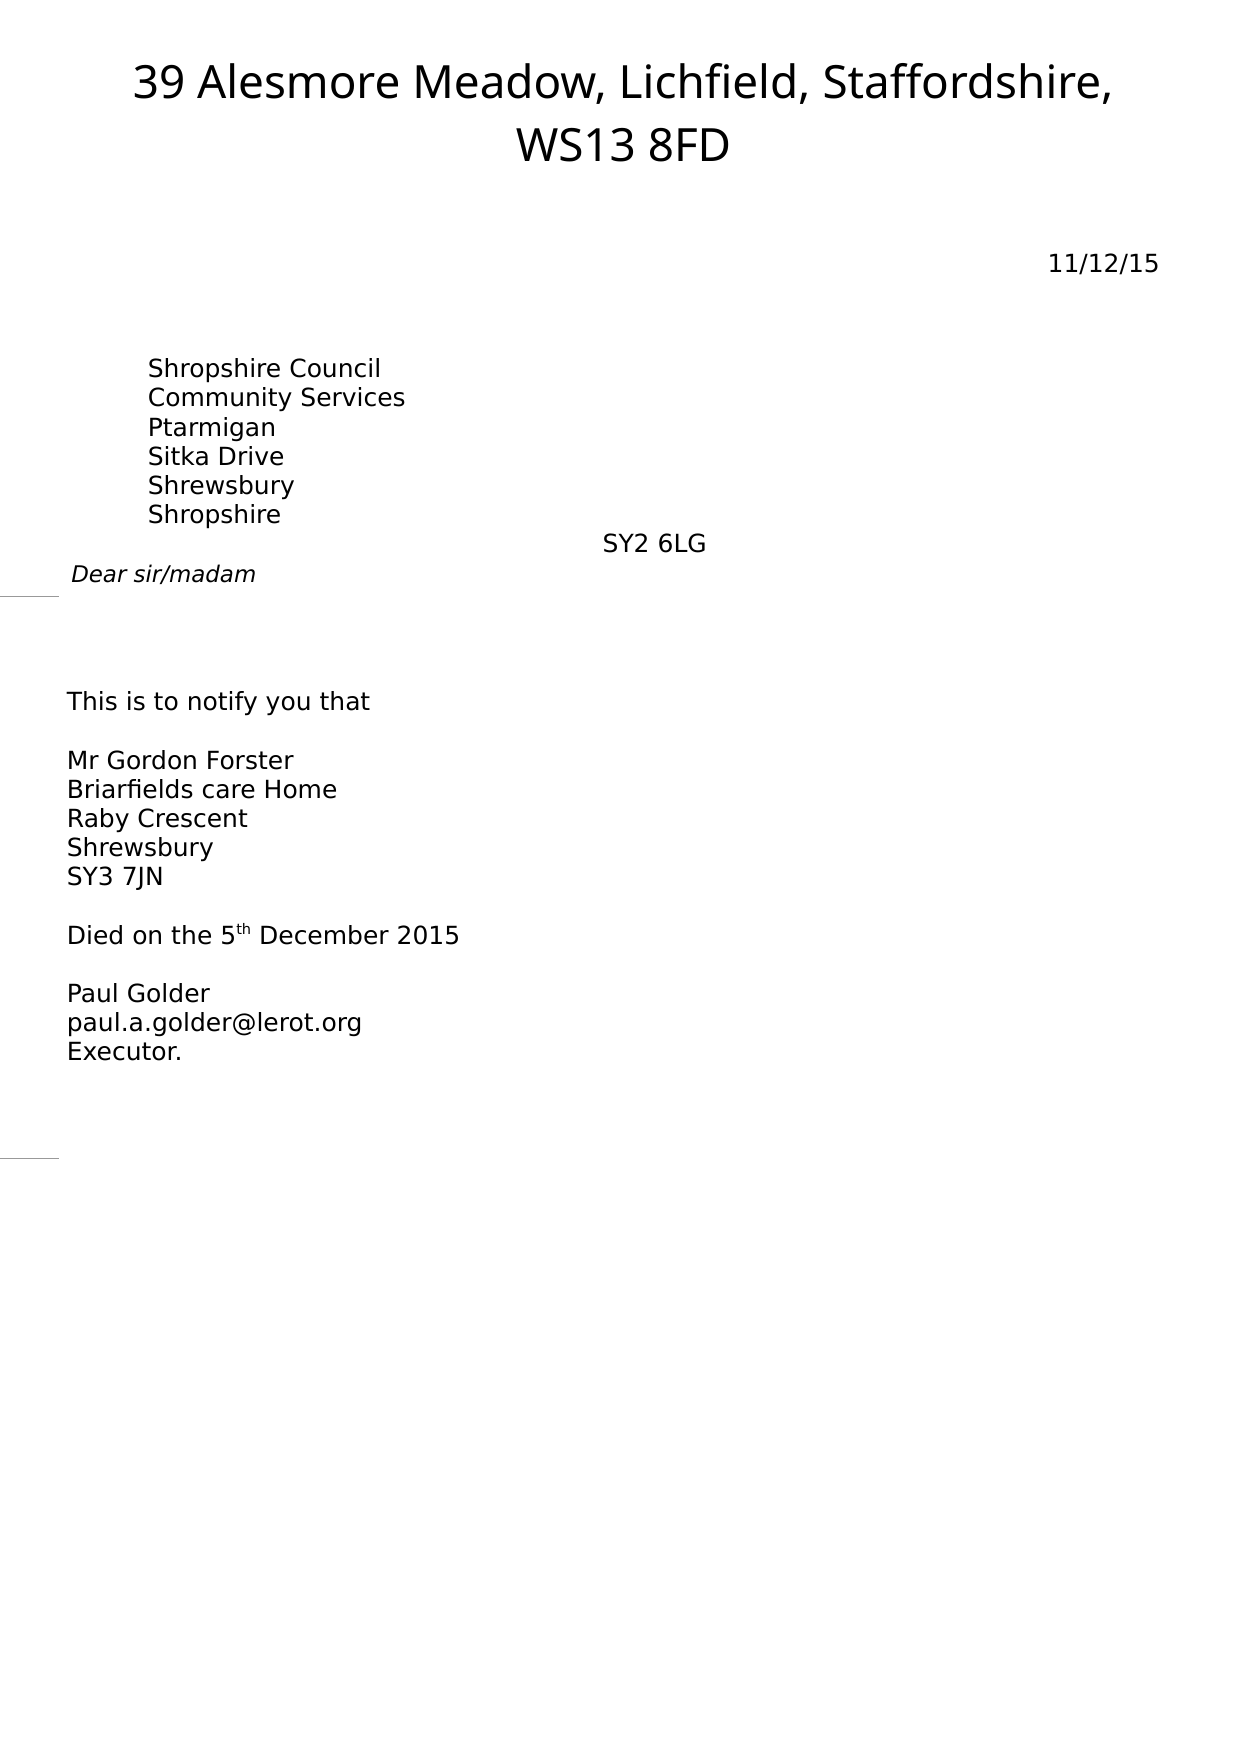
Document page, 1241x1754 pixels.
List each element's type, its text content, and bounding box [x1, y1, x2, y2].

text 39 Alesmore Meadow, Lichfield, Staffordshire, WS13 8FD [67, 49, 1179, 174]
text paul.a.golder@lerot.org [67, 1008, 1123, 1037]
text This is to notify you that [67, 687, 1123, 717]
text Shropshire [148, 500, 738, 529]
text Sitka Drive [148, 442, 738, 471]
text Briarfields care Home [67, 775, 1123, 804]
text Ptarmigan [148, 413, 738, 442]
text Dear sir/madam [59, 561, 591, 588]
text Shrewsbury [67, 833, 1123, 862]
text Community Services [148, 383, 738, 413]
text SY2 6LG [148, 529, 738, 558]
text 11/12/15 [854, 249, 1159, 278]
text Executor. [67, 1037, 1123, 1067]
text Died on the 5th December 2015 [67, 921, 1123, 950]
text Raby Crescent [67, 804, 1123, 833]
text Shrewsbury [148, 471, 738, 500]
text Mr Gordon Forster [67, 746, 1123, 775]
text SY3 7JN [67, 862, 1123, 892]
text Paul Golder [67, 979, 1123, 1008]
text Shropshire Council [148, 354, 738, 383]
